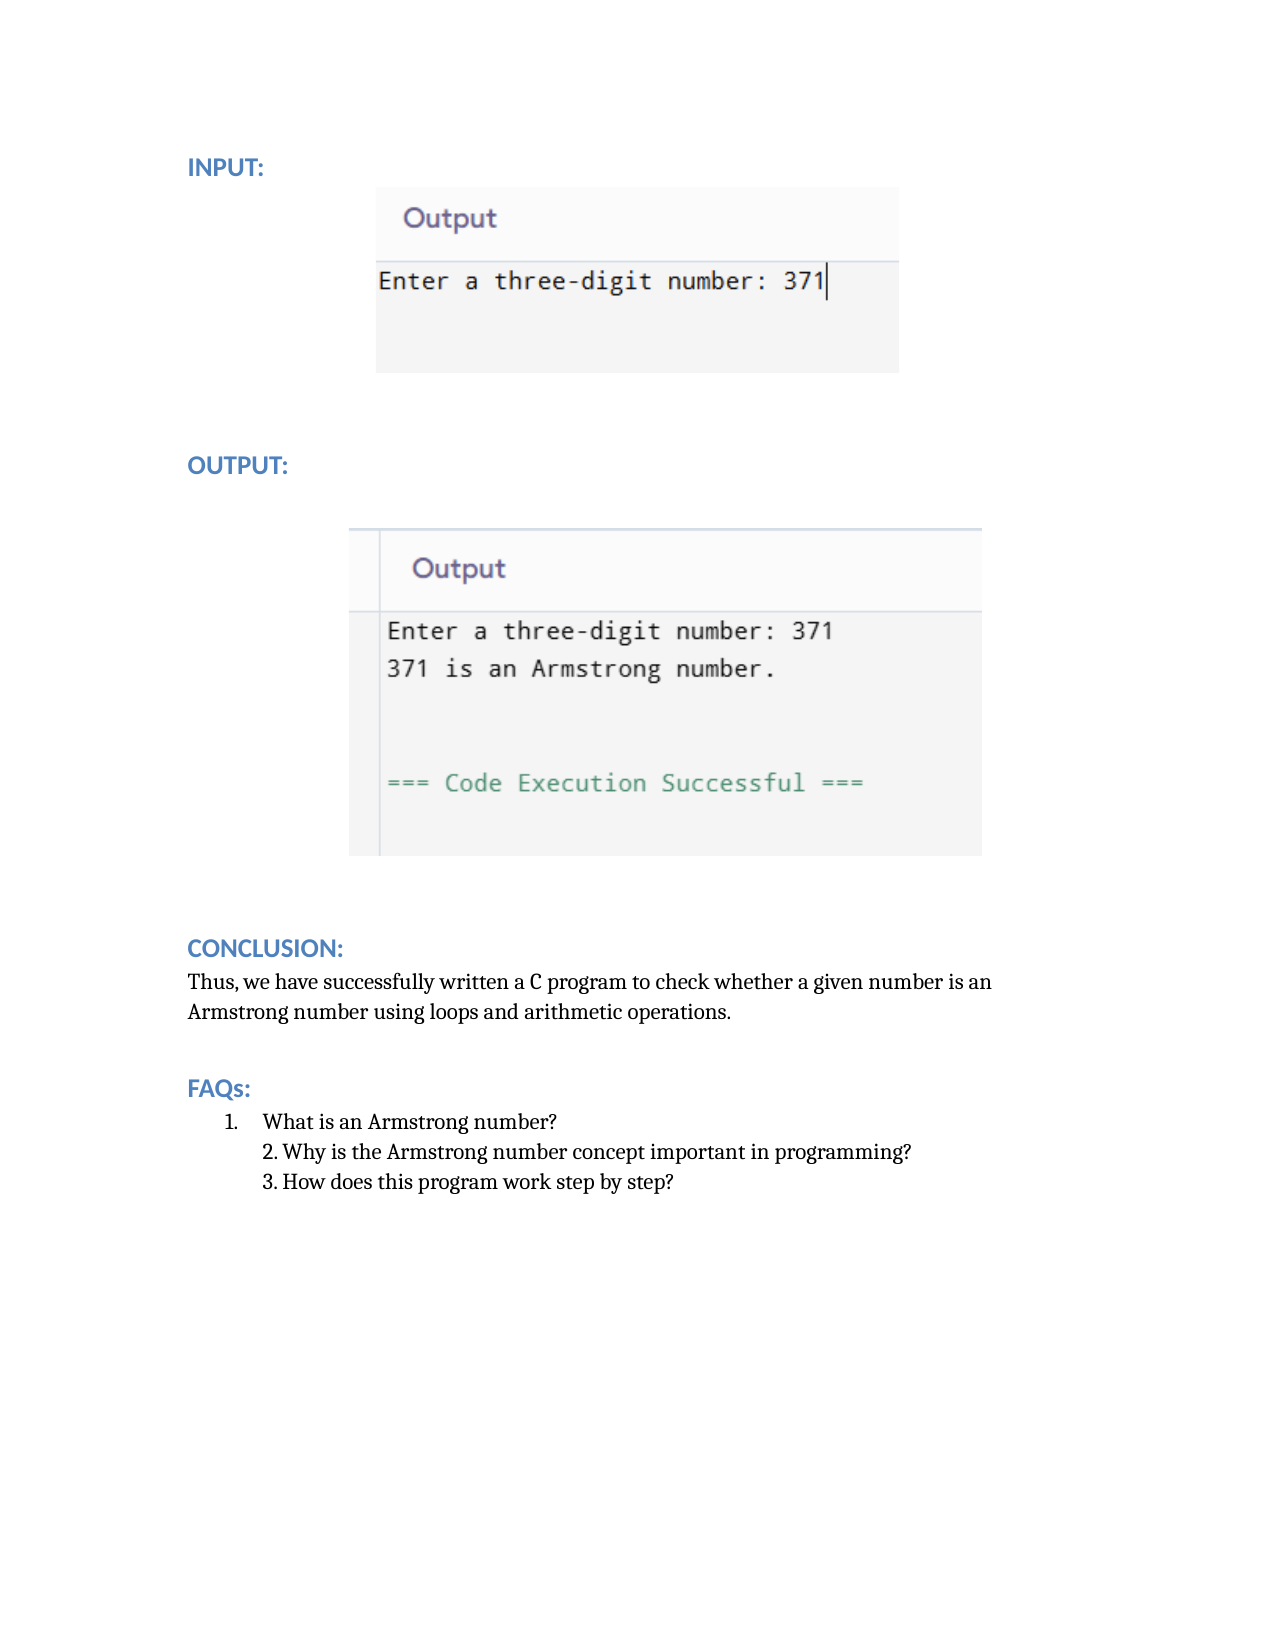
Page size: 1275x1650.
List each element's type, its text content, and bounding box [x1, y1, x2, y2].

subtitle INPUT: [187, 150, 1087, 183]
subtitle OUTPUT: [187, 448, 1087, 481]
subtitle CONCLUSION: [187, 931, 1087, 964]
list What is an Armstrong number? 2. Why is the Armstrong number concept important in programming? 3. How does this program work step by step? [225, 1109, 1087, 1226]
subtitle FAQs: [187, 1071, 1087, 1104]
text Thus, we have successfully written a C program to check whether a given number is an Armstrong number using loops and arithmetic operations. [187, 969, 1087, 1025]
